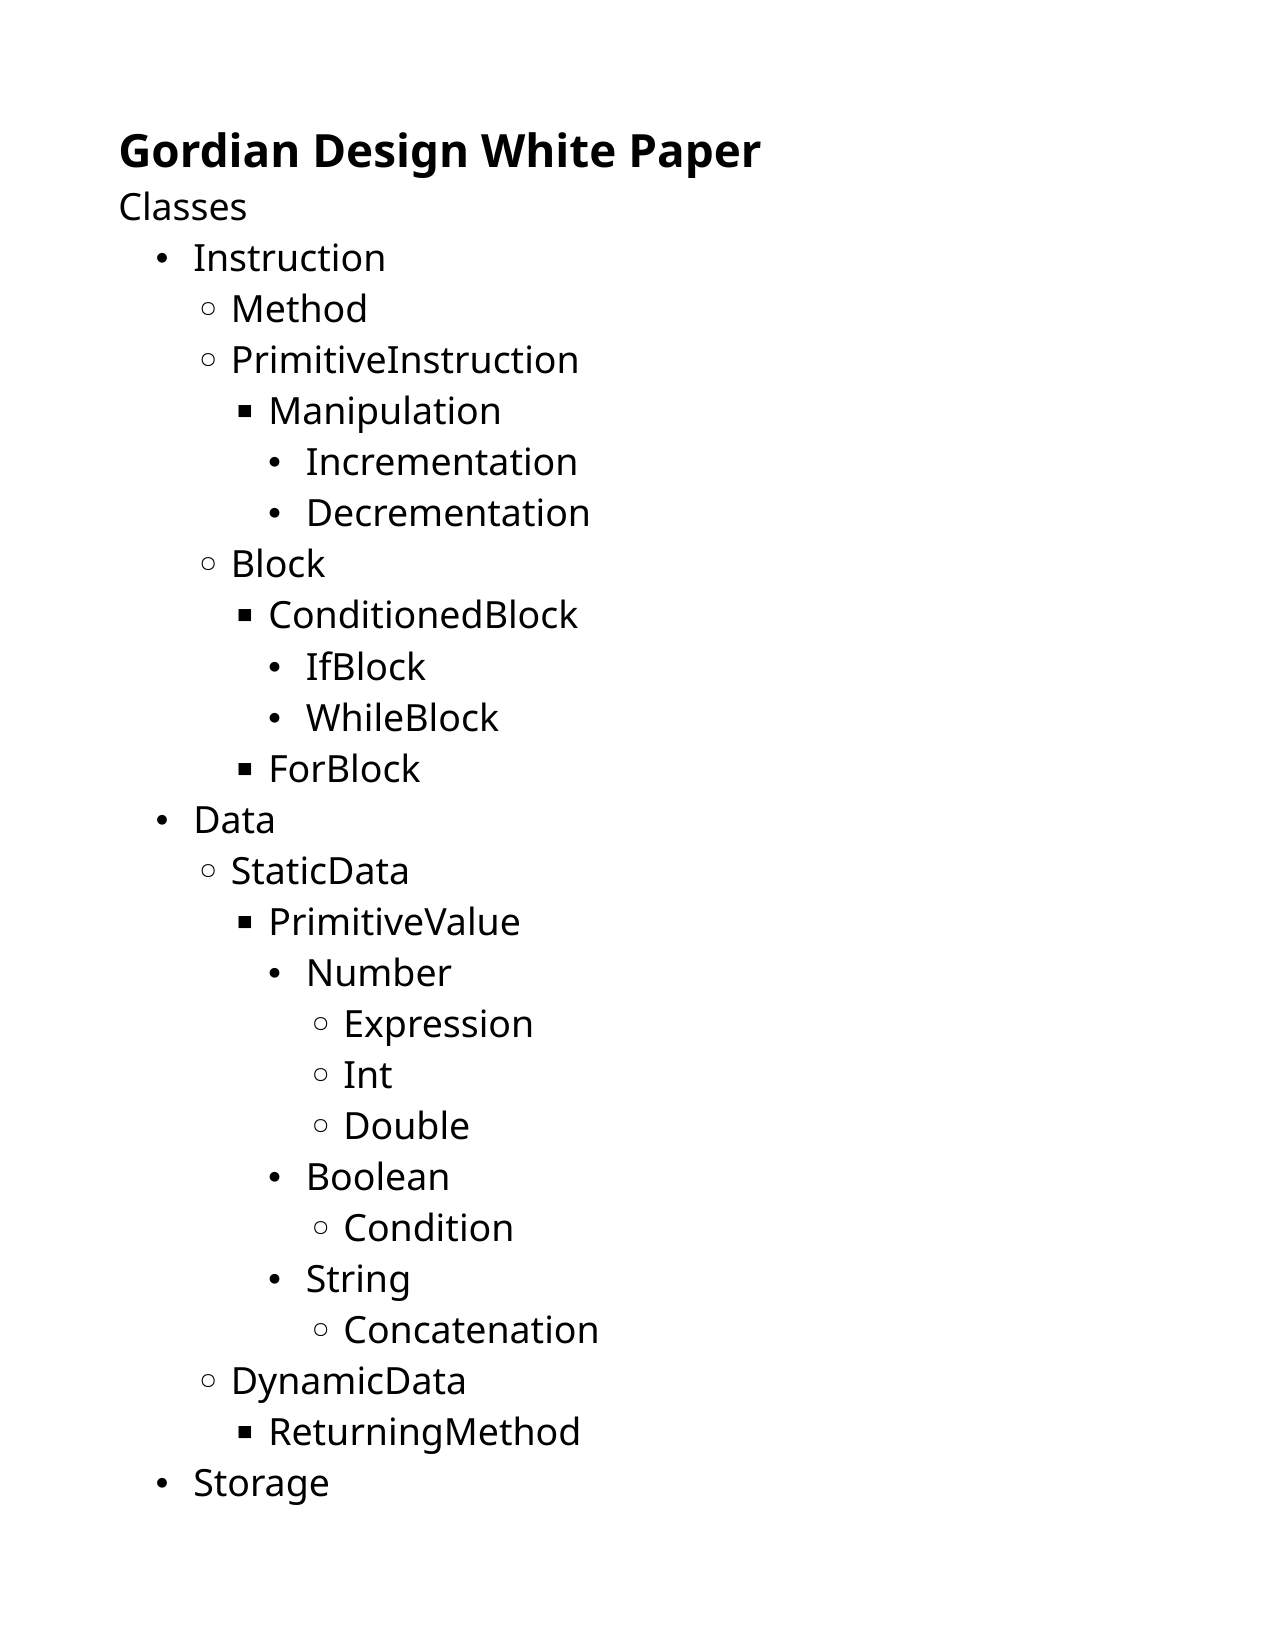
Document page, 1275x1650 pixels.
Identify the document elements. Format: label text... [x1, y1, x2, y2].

list ConditionedBlock [231, 589, 1157, 640]
list Condition [306, 1201, 1157, 1252]
list Int [306, 1048, 1157, 1099]
list Expression [306, 997, 1157, 1048]
list IfBlock [268, 640, 1157, 691]
list Concatenation [306, 1303, 1157, 1354]
list Manipulation [231, 385, 1157, 436]
list Boolean [268, 1150, 1157, 1201]
list String [268, 1252, 1157, 1303]
list StaticData [193, 844, 1157, 895]
list PrimitiveValue [231, 895, 1157, 946]
list Data [156, 793, 1157, 844]
list Double [306, 1099, 1157, 1150]
list PrimitiveInstruction [193, 334, 1157, 385]
text Gordian Design White Paper [118, 118, 1157, 181]
list ReturningMethod [231, 1406, 1157, 1457]
list ForBlock [231, 742, 1157, 793]
list Storage [156, 1457, 1157, 1508]
list DynamicData [193, 1354, 1157, 1406]
list Instruction [156, 232, 1157, 283]
list WhileBlock [268, 691, 1157, 742]
list Method [193, 283, 1157, 334]
list Decrementation [268, 487, 1157, 538]
list Incrementation [268, 436, 1157, 487]
list Number [268, 946, 1157, 997]
list Block [193, 538, 1157, 589]
text Classes [118, 181, 1157, 232]
